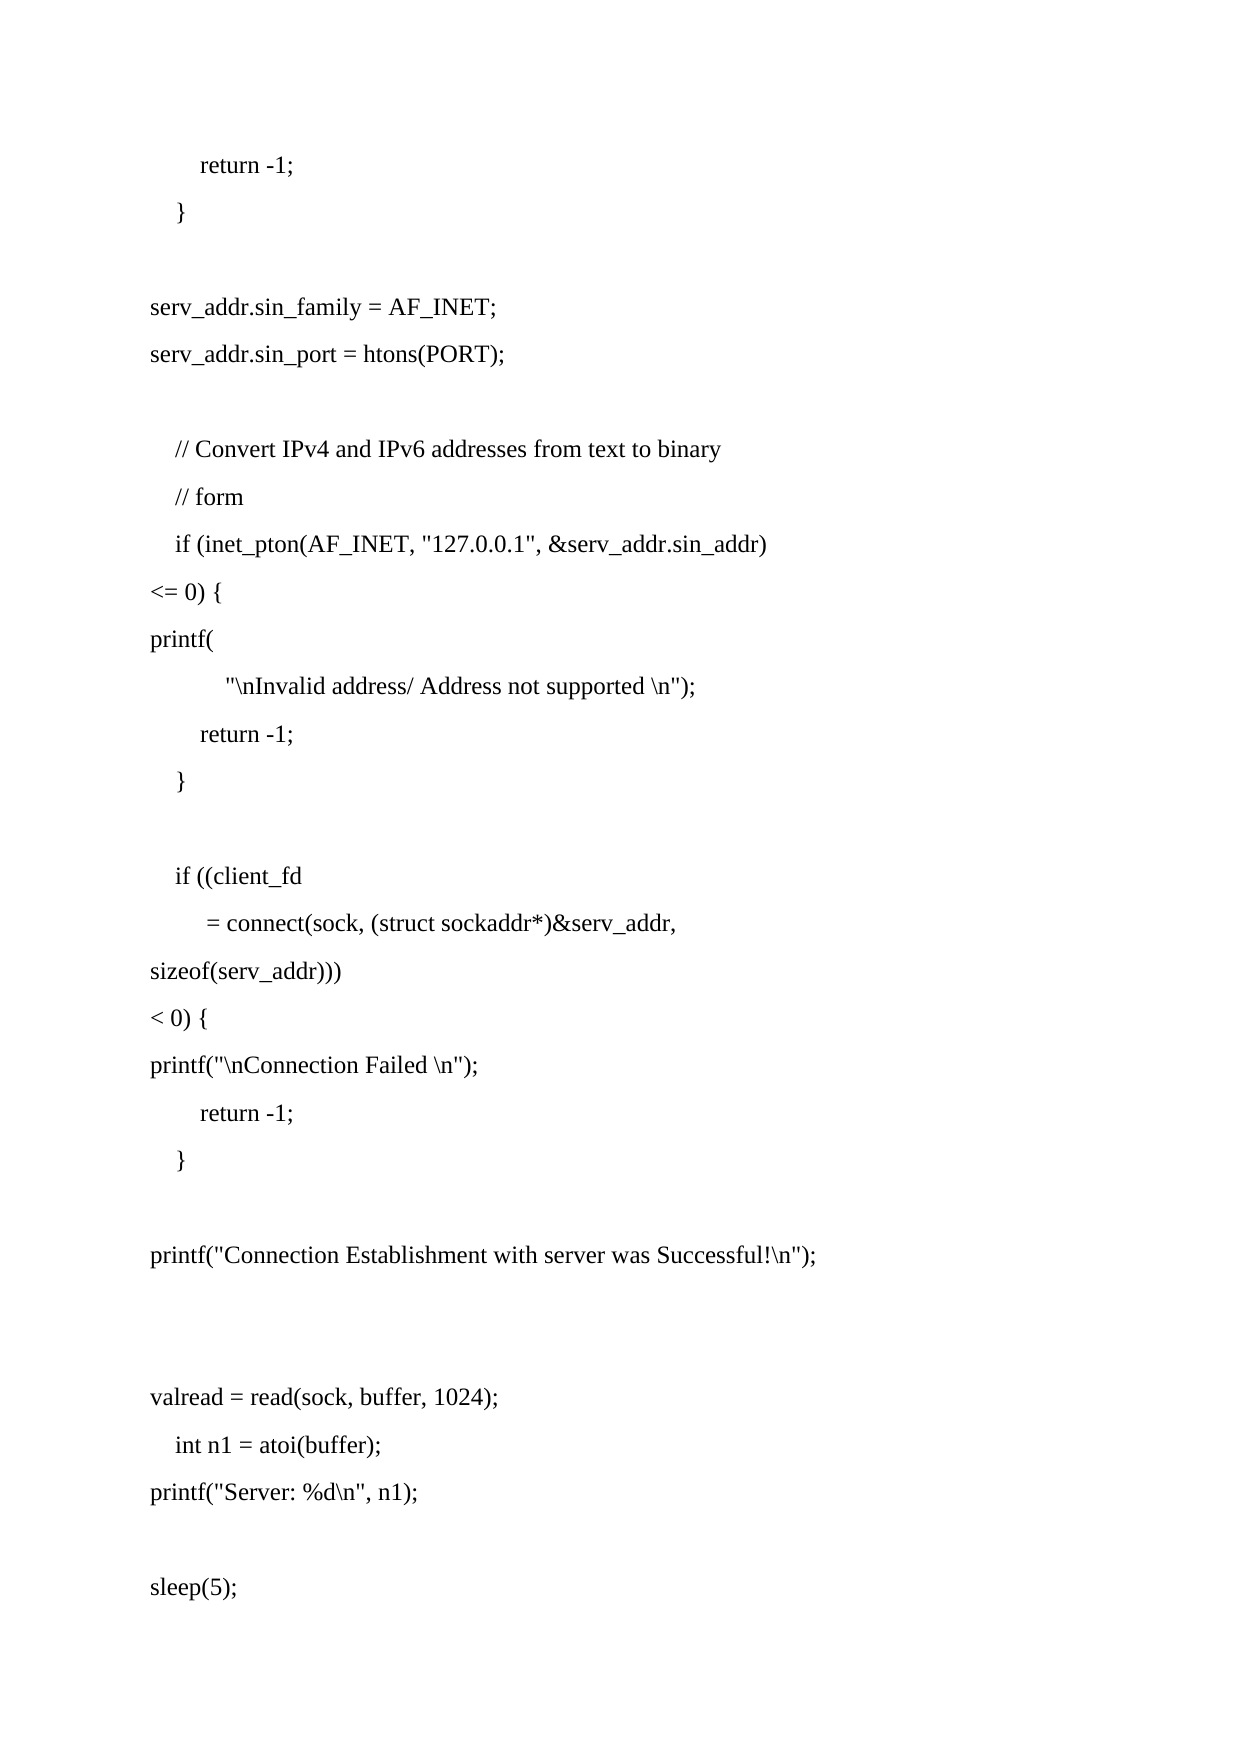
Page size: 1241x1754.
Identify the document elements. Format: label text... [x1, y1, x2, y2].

text if ((client_fd [150, 861, 1090, 890]
text // Convert IPv4 and IPv6 addresses from text to binary [150, 434, 1090, 463]
text sizeof(serv_addr))) [150, 956, 1090, 984]
text = connect(sock, (struct sockaddr*)&serv_addr, [150, 908, 1090, 937]
text serv_addr.sin_family = AF_INET; [150, 292, 1090, 321]
text printf("Connection Establishment with server was Successful!\n"); [150, 1240, 1090, 1269]
text serv_addr.sin_port = htons(PORT); [150, 339, 1090, 368]
text printf("\nConnection Failed \n"); [150, 1051, 1090, 1079]
text < 0) { [150, 1003, 1090, 1032]
text if (inet_pton(AF_INET, "127.0.0.1", &serv_addr.sin_addr) [150, 529, 1090, 558]
text sleep(5); [150, 1572, 1090, 1601]
text "\nInvalid address/ Address not supported \n"); [150, 671, 1090, 700]
text } [150, 1145, 1090, 1174]
text return -1; [150, 150, 1090, 179]
text <= 0) { [150, 577, 1090, 605]
text return -1; [150, 719, 1090, 747]
text printf( [150, 624, 1090, 653]
text return -1; [150, 1098, 1090, 1127]
text printf("Server: %d\n", n1); [150, 1477, 1090, 1506]
text valread = read(sock, buffer, 1024); [150, 1382, 1090, 1411]
text } [150, 197, 1090, 226]
text } [150, 766, 1090, 795]
text // form [150, 482, 1090, 511]
text int n1 = atoi(buffer); [150, 1430, 1090, 1458]
